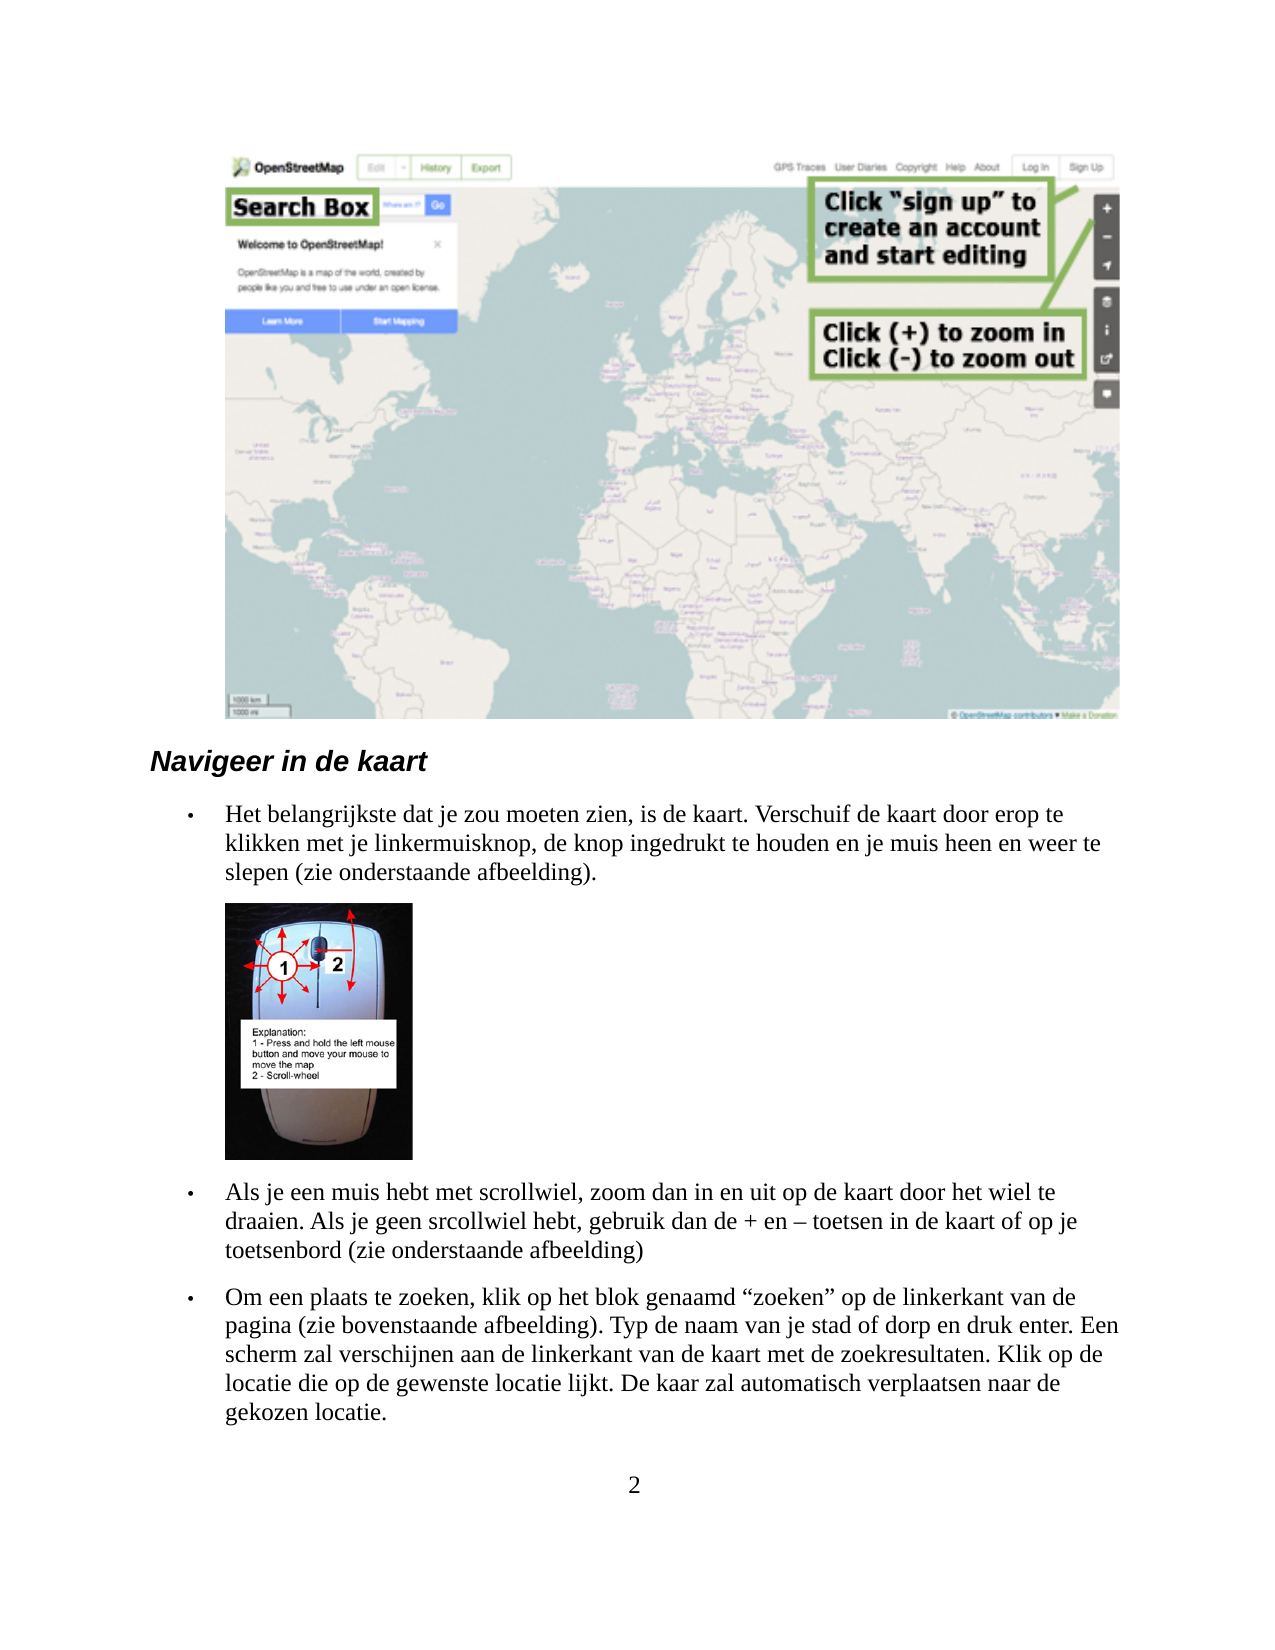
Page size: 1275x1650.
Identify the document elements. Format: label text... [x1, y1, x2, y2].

list Het belangrijkste dat je zou moeten zien, is de kaart. Verschuif de kaart door erop te klikken met je linkermuisknop, de knop ingedrukt te houden en je muis heen en weer te slepen (zie onderstaande afbeelding). [187, 799, 1125, 885]
list Om een plaats te zoeken, klik op het blok genaamd “zoeken” op de linkerkant van de pagina (zie bovenstaande afbeelding). Typ de naam van je stad of dorp en druk enter. Een scherm zal verschijnen aan de linkerkant van de kaart met de zoekresultaten. Klik op de locatie die op de gewenste locatie lijkt. De kaar zal automatisch verplaatsen naar de gekozen locatie. [187, 1282, 1125, 1425]
picture [225, 903, 413, 1160]
list Als je een muis hebt met scrollwiel, zoom dan in en uit op de kaart door het wiel te draaien. Als je geen srcollwiel hebt, gebruik dan de + en – toetsen in de kaart of op je toetsenbord (zie onderstaande afbeelding) [187, 1177, 1125, 1264]
subtitle Navigeer in de kaart [150, 744, 1125, 778]
picture [225, 150, 1120, 719]
